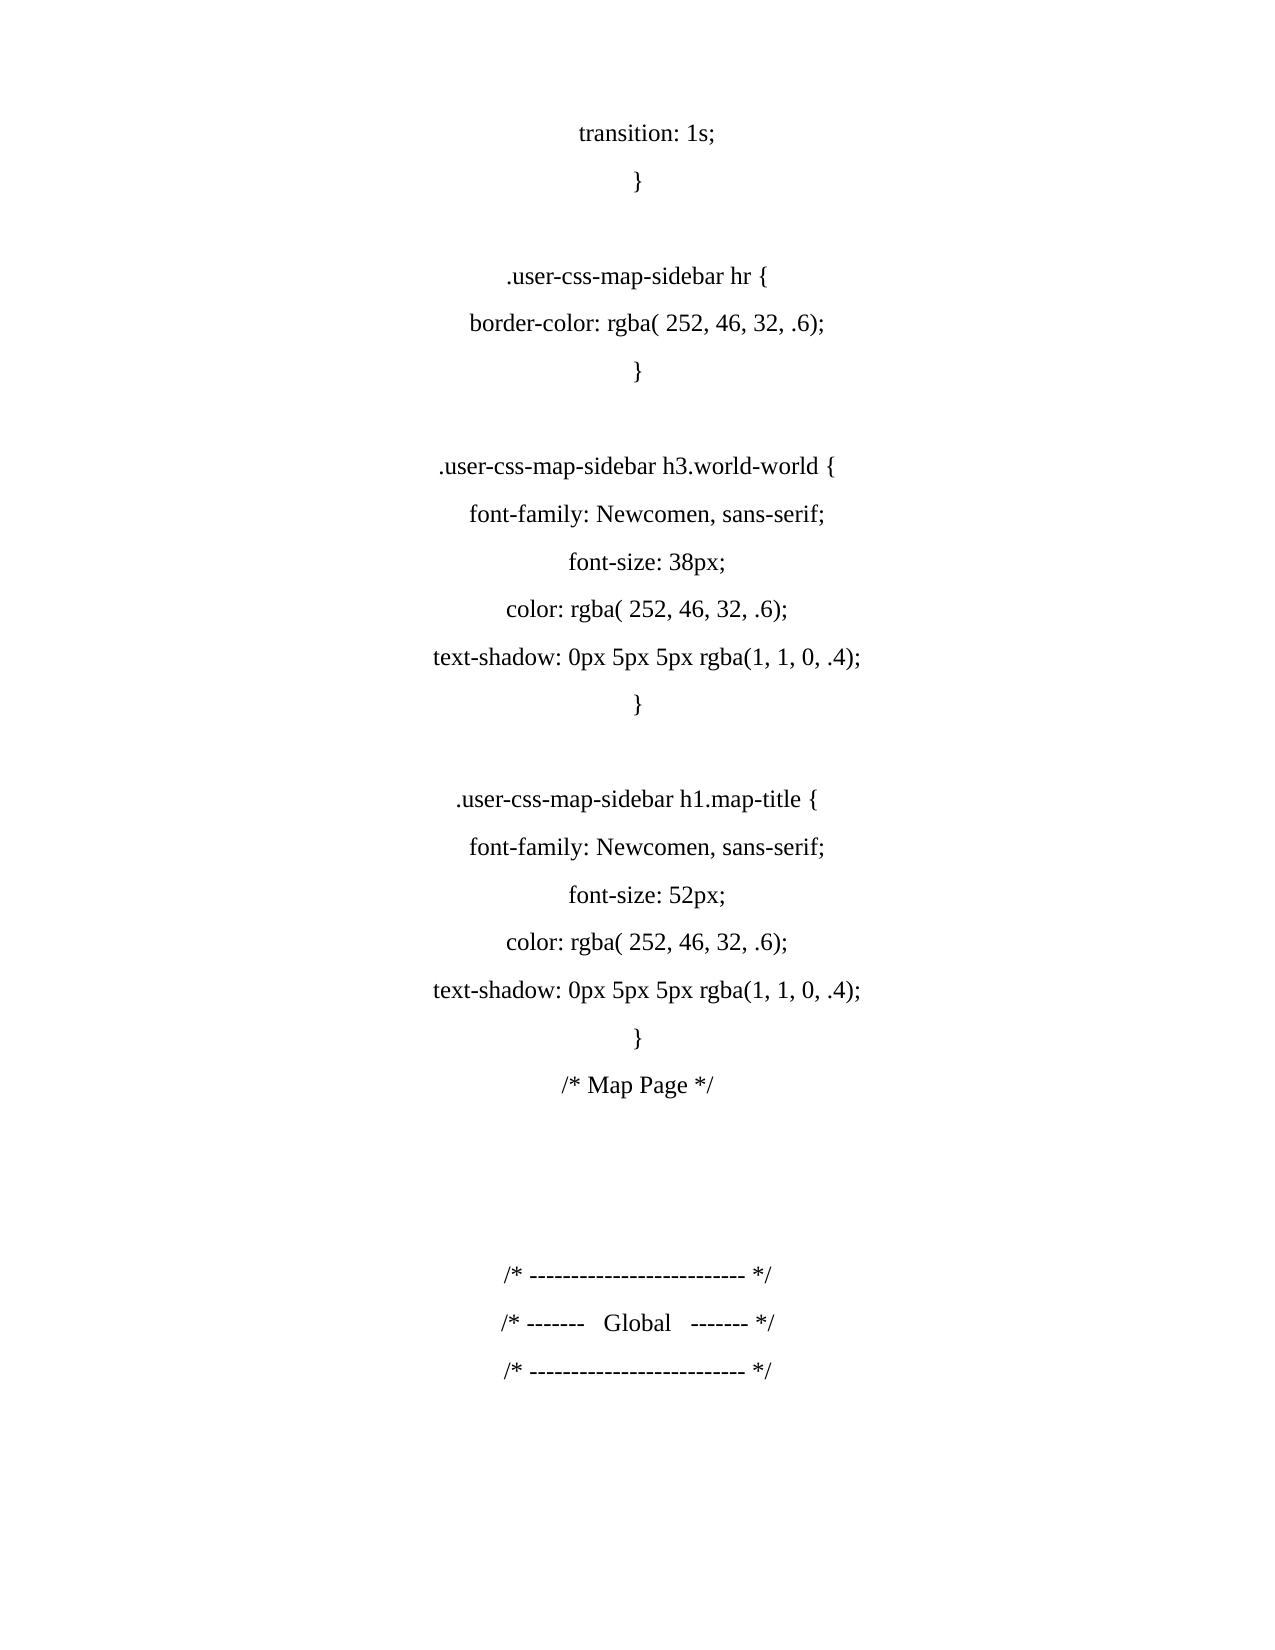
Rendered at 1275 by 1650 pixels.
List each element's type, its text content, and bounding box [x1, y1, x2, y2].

text font-family: Newcomen, sans-serif; [118, 832, 1157, 861]
text transition: 1s; [118, 118, 1157, 147]
text .user-css-map-sidebar h1.map-title { [118, 784, 1157, 813]
text text-shadow: 0px 5px 5px rgba(1, 1, 0, .4); [118, 975, 1157, 1004]
text } [118, 1023, 1157, 1051]
text /* ------- Global ------- */ [118, 1308, 1157, 1337]
text font-family: Newcomen, sans-serif; [118, 499, 1157, 528]
text /* -------------------------- */ [118, 1356, 1157, 1384]
text } [118, 689, 1157, 718]
text /* Map Page */ [118, 1070, 1157, 1099]
text color: rgba( 252, 46, 32, .6); [118, 594, 1157, 623]
text font-size: 38px; [118, 547, 1157, 575]
text color: rgba( 252, 46, 32, .6); [118, 927, 1157, 956]
text .user-css-map-sidebar hr { [118, 261, 1157, 290]
text } [118, 166, 1157, 194]
text .user-css-map-sidebar h3.world-world { [118, 451, 1157, 480]
text } [118, 356, 1157, 385]
text text-shadow: 0px 5px 5px rgba(1, 1, 0, .4); [118, 642, 1157, 671]
text font-size: 52px; [118, 880, 1157, 908]
text /* -------------------------- */ [118, 1261, 1157, 1289]
text border-color: rgba( 252, 46, 32, .6); [118, 308, 1157, 337]
